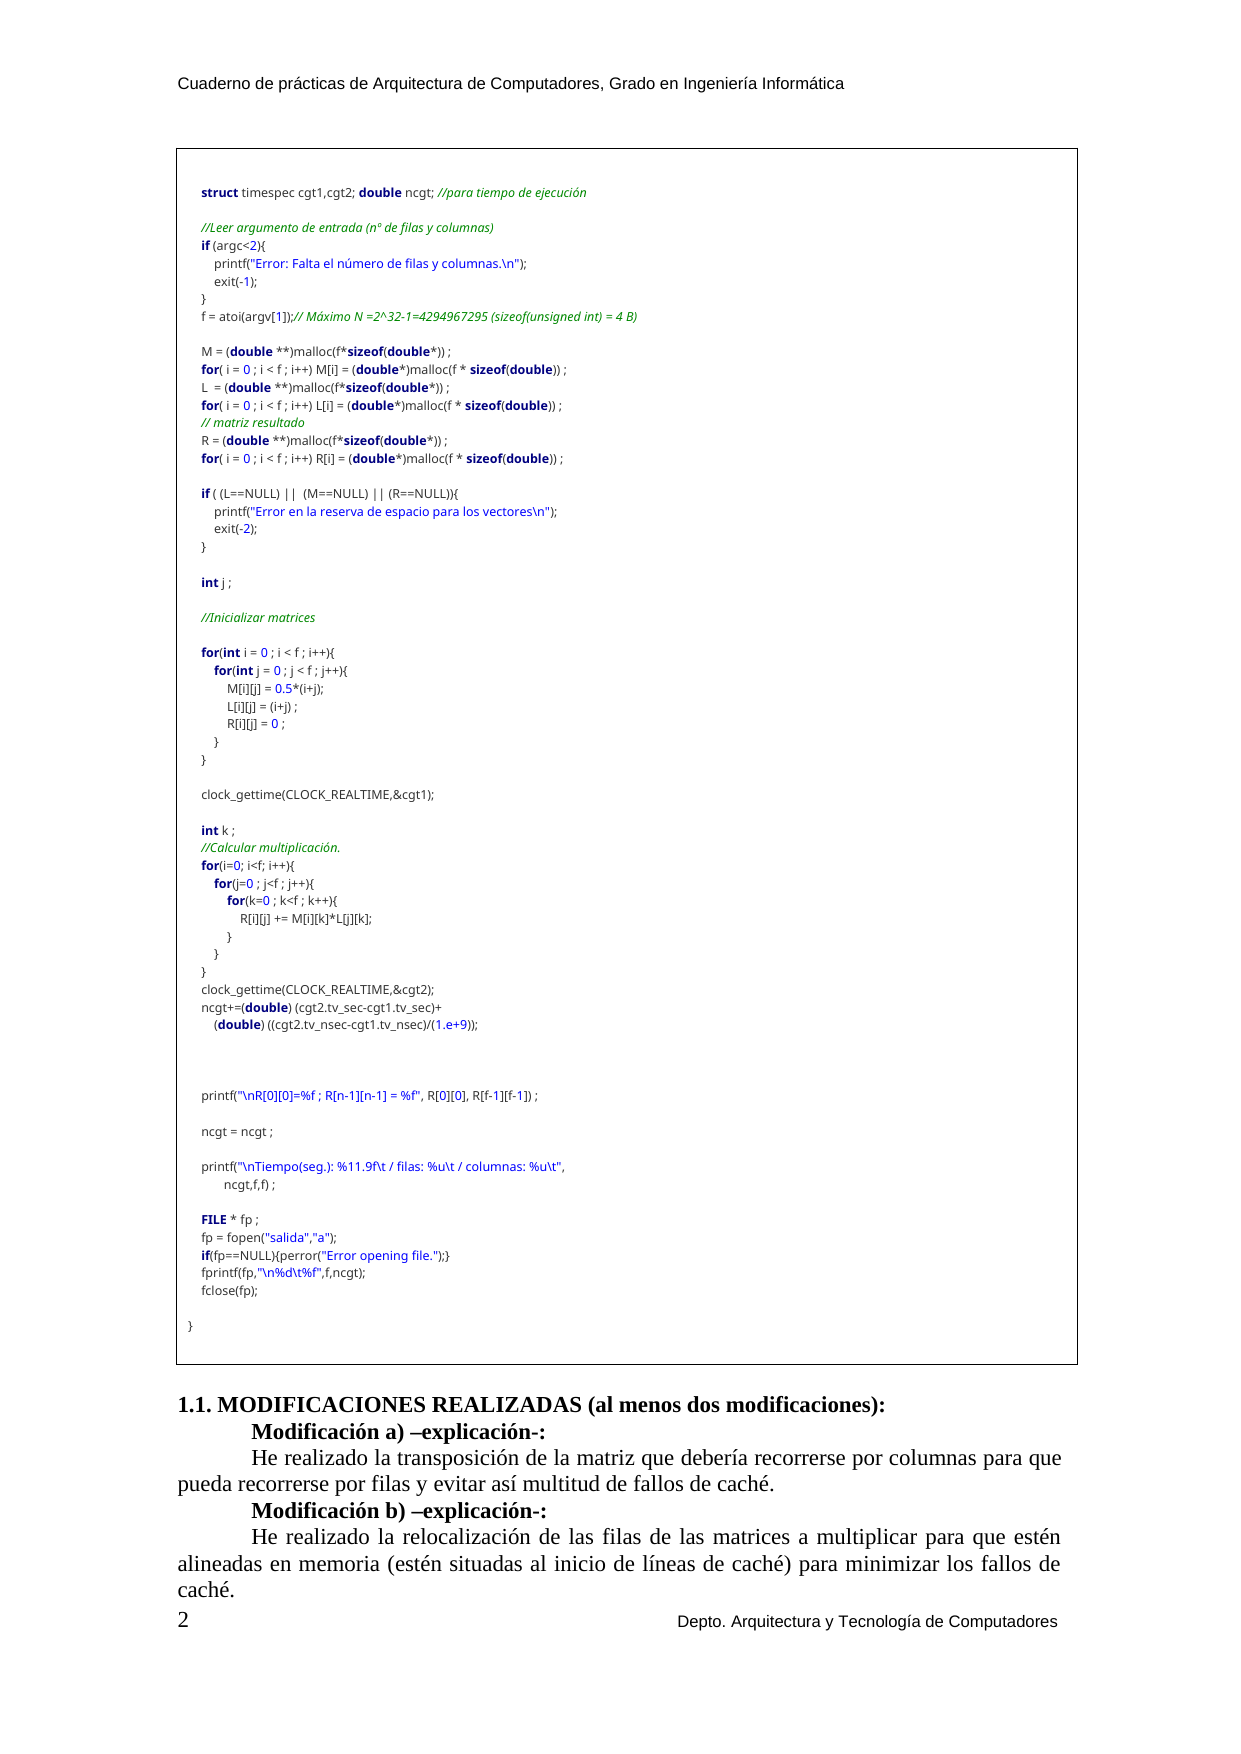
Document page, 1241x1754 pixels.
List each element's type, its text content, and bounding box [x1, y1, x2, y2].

text He realizado la transposición de la matriz que debería recorrerse por columnas para que pueda recorrerse por filas y evitar así multitud de fallos de caché. [177, 1444, 1063, 1497]
text He realizado la relocalización de las filas de las matrices a multiplicar para que estén alineadas en memoria (estén situadas al inicio de líneas de caché) para minimizar los fallos de caché. [177, 1523, 1063, 1602]
text 1.1. MODIFICACIONES REALIZADAS (al menos dos modificaciones): [177, 1391, 1063, 1418]
text Modificación b) –explicación-: [177, 1497, 1063, 1523]
text Modificación a) –explicación-: [177, 1418, 1063, 1444]
table_header struct timespec cgt1,cgt2; double ncgt; //para tiempo de ejecución //Leer argumento de entrada (nº de filas y columnas) if (argc<2){ printf("Error: Falta el número de filas y columnas.\n"); exit(-1); } f = atoi(argv[1]);// Máximo N =2^32-1=4294967295 (sizeof(unsigned int) = 4 B) M = (double **)malloc(f*sizeof(double*)) ; for( i = 0 ; i < f ; i++) M[i] = (double*)malloc(f * sizeof(double)) ; L = (double **)malloc(f*sizeof(double*)) ; for( i = 0 ; i < f ; i++) L[i] = (double*)malloc(f * sizeof(double)) ; // matriz resultado R = (double **)malloc(f*sizeof(double*)) ; for( i = 0 ; i < f ; i++) R[i] = (double*)malloc(f * sizeof(double)) ; if ( (L==NULL) || (M==NULL) || (R==NULL)){ printf("Error en la reserva de espacio para los vectores\n"); exit(-2); } int j ; //Inicializar matrices for(int i = 0 ; i < f ; i++){ for(int j = 0 ; j < f ; j++){ M[i][j] = 0.5*(i+j); L[i][j] = (i+j) ; R[i][j] = 0 ; } } clock_gettime(CLOCK_REALTIME,&cgt1); int k ; //Calcular multiplicación. for(i=0; i<f; i++){ for(j=0 ; j<f ; j++){ for(k=0 ; k<f ; k++){ R[i][j] += M[i][k]*L[j][k]; } } } clock_gettime(CLOCK_REALTIME,&cgt2); ncgt+=(double) (cgt2.tv_sec-cgt1.tv_sec)+ (double) ((cgt2.tv_nsec-cgt1.tv_nsec)/(1.e+9)); printf("\nR[0][0]=%f ; R[n-1][n-1] = %f", R[0][0], R[f-1][f-1]) ; ncgt = ncgt ; printf("\nTiempo(seg.): %11.9f\t / filas: %u\t / columnas: %u\t", ncgt,f,f) ; FILE * fp ; fp = fopen("salida","a"); if(fp==NULL){perror("Error opening file.");} fprintf(fp,"\n%d\t%f",f,ncgt); fclose(fp); } [177, 149, 1077, 1364]
